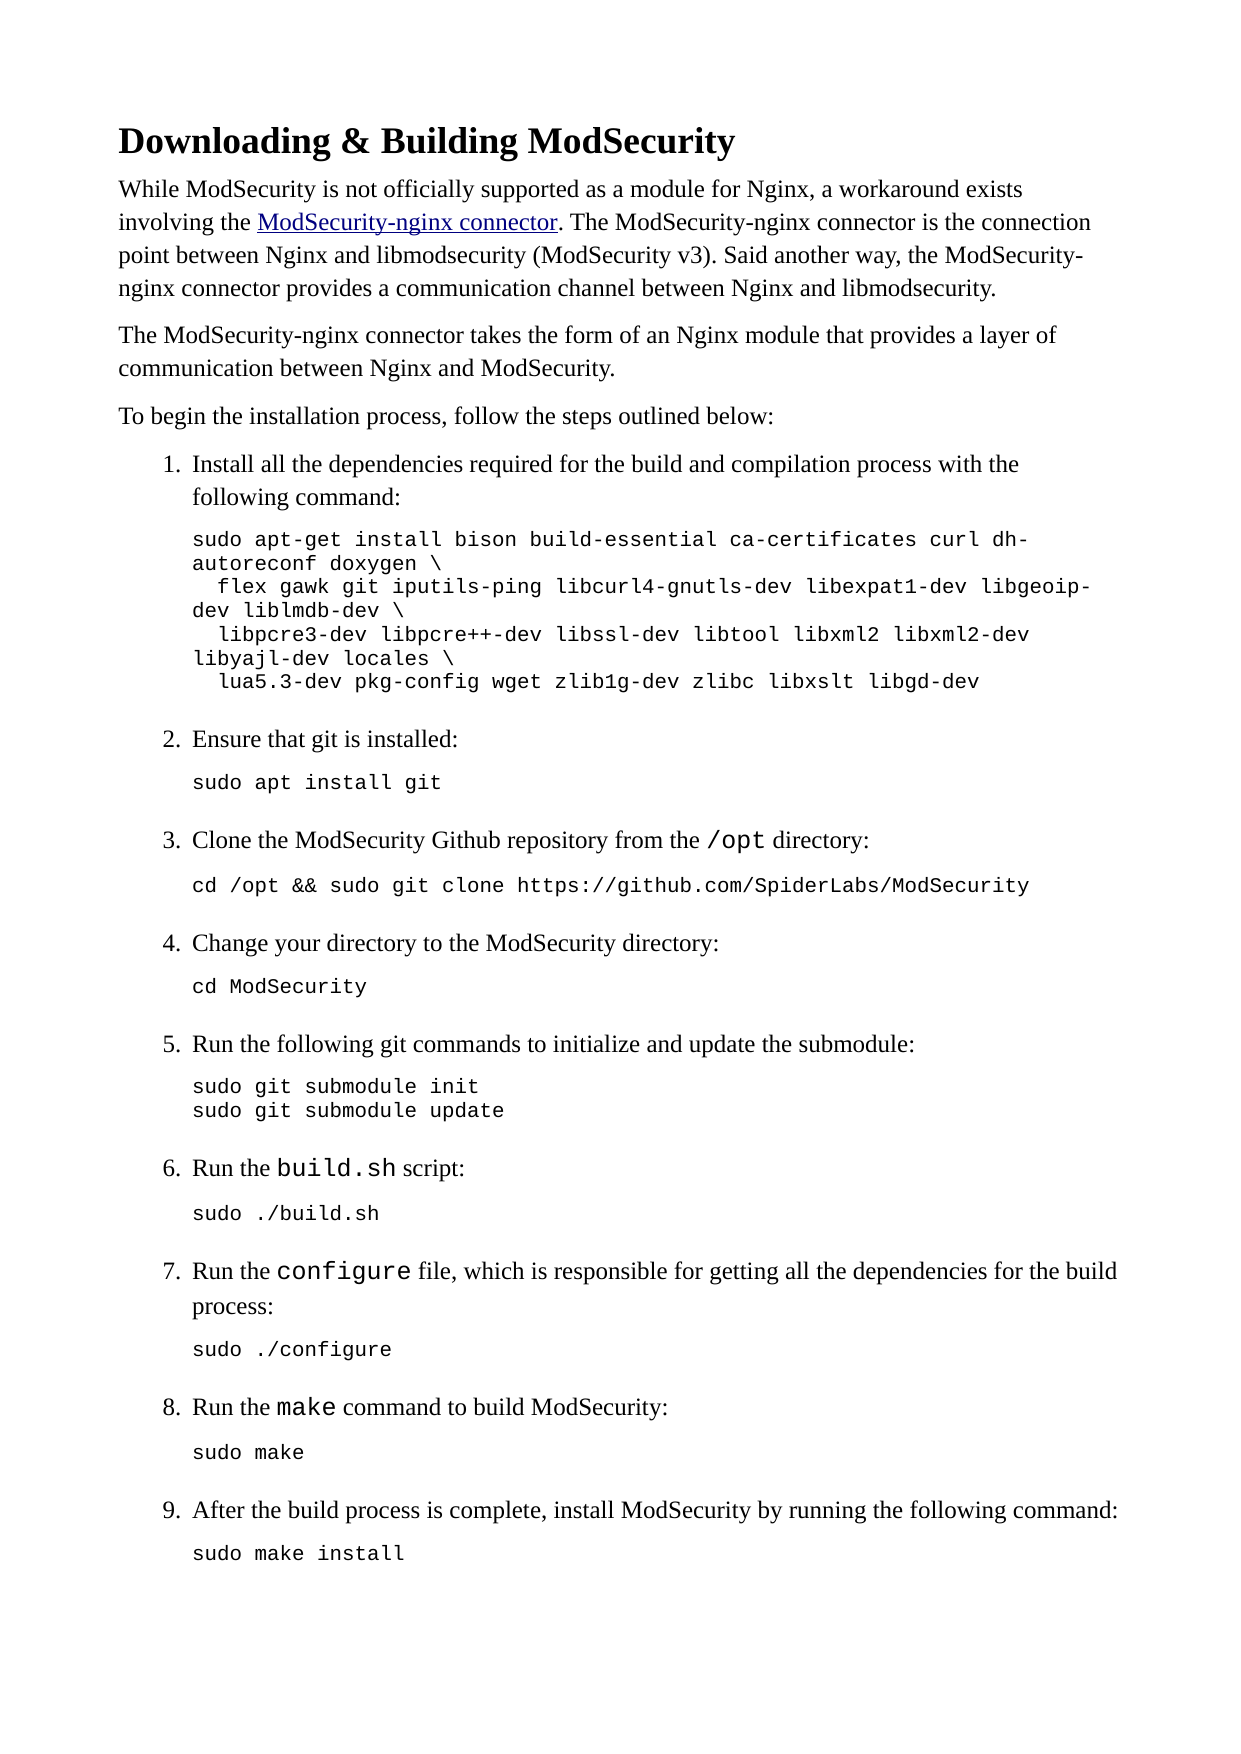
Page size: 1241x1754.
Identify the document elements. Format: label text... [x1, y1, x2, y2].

list sudo ./configure [162, 1339, 1122, 1363]
list sudo make [162, 1442, 1122, 1466]
list libpcre3-dev libpcre++-dev libssl-dev libtool libxml2 libxml2-dev libyajl-dev locales \ [162, 624, 1122, 671]
list Run the configure file, which is responsible for getting all the dependencies for the build process: [162, 1256, 1122, 1320]
list sudo git submodule init [162, 1076, 1122, 1100]
list After the build process is complete, install ModSecurity by running the following command: [162, 1495, 1122, 1524]
text The ModSecurity-nginx connector takes the form of an Nginx module that provides a layer of communication between Nginx and ModSecurity. [118, 320, 1122, 382]
list Change your directory to the ModSecurity directory: [162, 928, 1122, 957]
list Run the build.sh script: [162, 1153, 1122, 1184]
list sudo git submodule update [162, 1100, 1122, 1124]
list Run the following git commands to initialize and update the submodule: [162, 1029, 1122, 1058]
list Run the make command to build ModSecurity: [162, 1392, 1122, 1423]
list cd ModSecurity [162, 976, 1122, 999]
list sudo apt-get install bison build-essential ca-certificates curl dh-autoreconf doxygen \ [162, 529, 1122, 577]
list sudo make install [162, 1543, 1122, 1567]
list sudo apt install git [162, 772, 1122, 796]
list Ensure that git is installed: [162, 724, 1122, 753]
list Install all the dependencies required for the build and compilation process with the following command: [162, 449, 1122, 510]
text To begin the installation process, follow the steps outlined below: [118, 401, 1122, 430]
subtitle Downloading & Building ModSecurity [118, 118, 1122, 161]
list cd /opt && sudo git clone https://github.com/SpiderLabs/ModSecurity [162, 875, 1122, 899]
text While ModSecurity is not officially supported as a module for Nginx, a workaround exists involving the ModSecurity-nginx connector. The ModSecurity-nginx connector is the connection point between Nginx and libmodsecurity (ModSecurity v3). Said another way, the ModSecurity-nginx connector provides a communication channel between Nginx and libmodsecurity. [118, 174, 1122, 302]
list lua5.3-dev pkg-config wget zlib1g-dev zlibc libxslt libgd-dev [162, 671, 1122, 695]
list flex gawk git iputils-ping libcurl4-gnutls-dev libexpat1-dev libgeoip-dev liblmdb-dev \ [162, 577, 1122, 624]
list sudo ./build.sh [162, 1203, 1122, 1227]
list Clone the ModSecurity Github repository from the /opt directory: [162, 825, 1122, 856]
